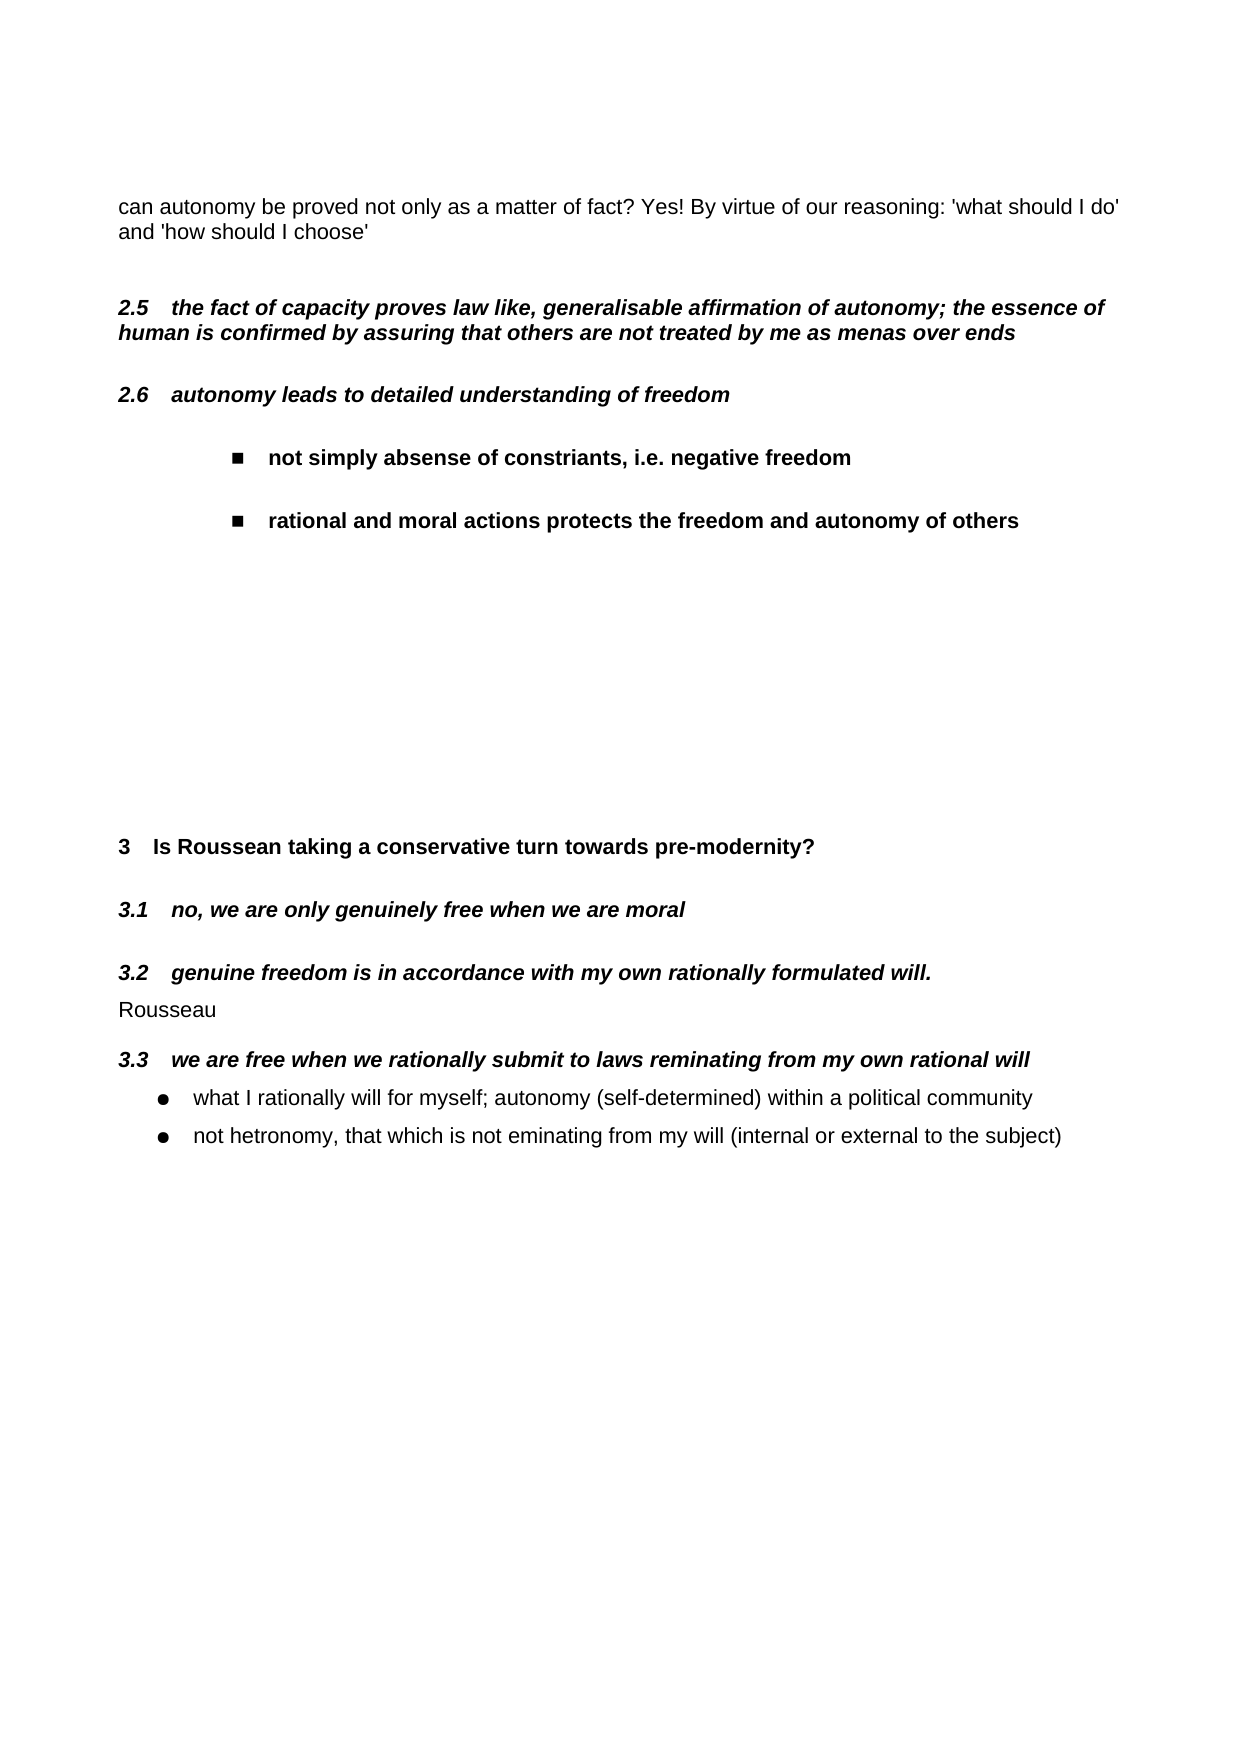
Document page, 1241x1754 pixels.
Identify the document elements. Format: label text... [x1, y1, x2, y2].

subtitle no, we are only genuinely free when we are moral [118, 897, 1122, 922]
text can autonomy be proved not only as a matter of fact? Yes! By virtue of our reasoning: 'what should I do' and 'how should I choose' [118, 194, 1122, 244]
subtitle genuine freedom is in accordance with my own rationally formulated will. [118, 959, 1122, 984]
text Rousseau [118, 997, 1122, 1022]
subtitle rational and moral actions protects the freedom and autonomy of others [231, 508, 1122, 533]
subtitle autonomy leads to detailed understanding of freedom [118, 382, 1122, 407]
subtitle Is Roussean taking a conservative turn towards pre-modernity? [118, 834, 1122, 859]
list not hetronomy, that which is not eminating from my will (internal or external to the subject) [156, 1123, 1122, 1148]
list what I rationally will for myself; autonomy (self-determined) within a political community [156, 1085, 1122, 1110]
subtitle we are free when we rationally submit to laws reminating from my own rational will [118, 1047, 1122, 1072]
subtitle the fact of capacity proves law like, generalisable affirmation of autonomy; the essence of human is confirmed by assuring that others are not treated by me as menas over ends [118, 294, 1122, 345]
subtitle not simply absense of constriants, i.e. negative freedom [231, 445, 1122, 470]
